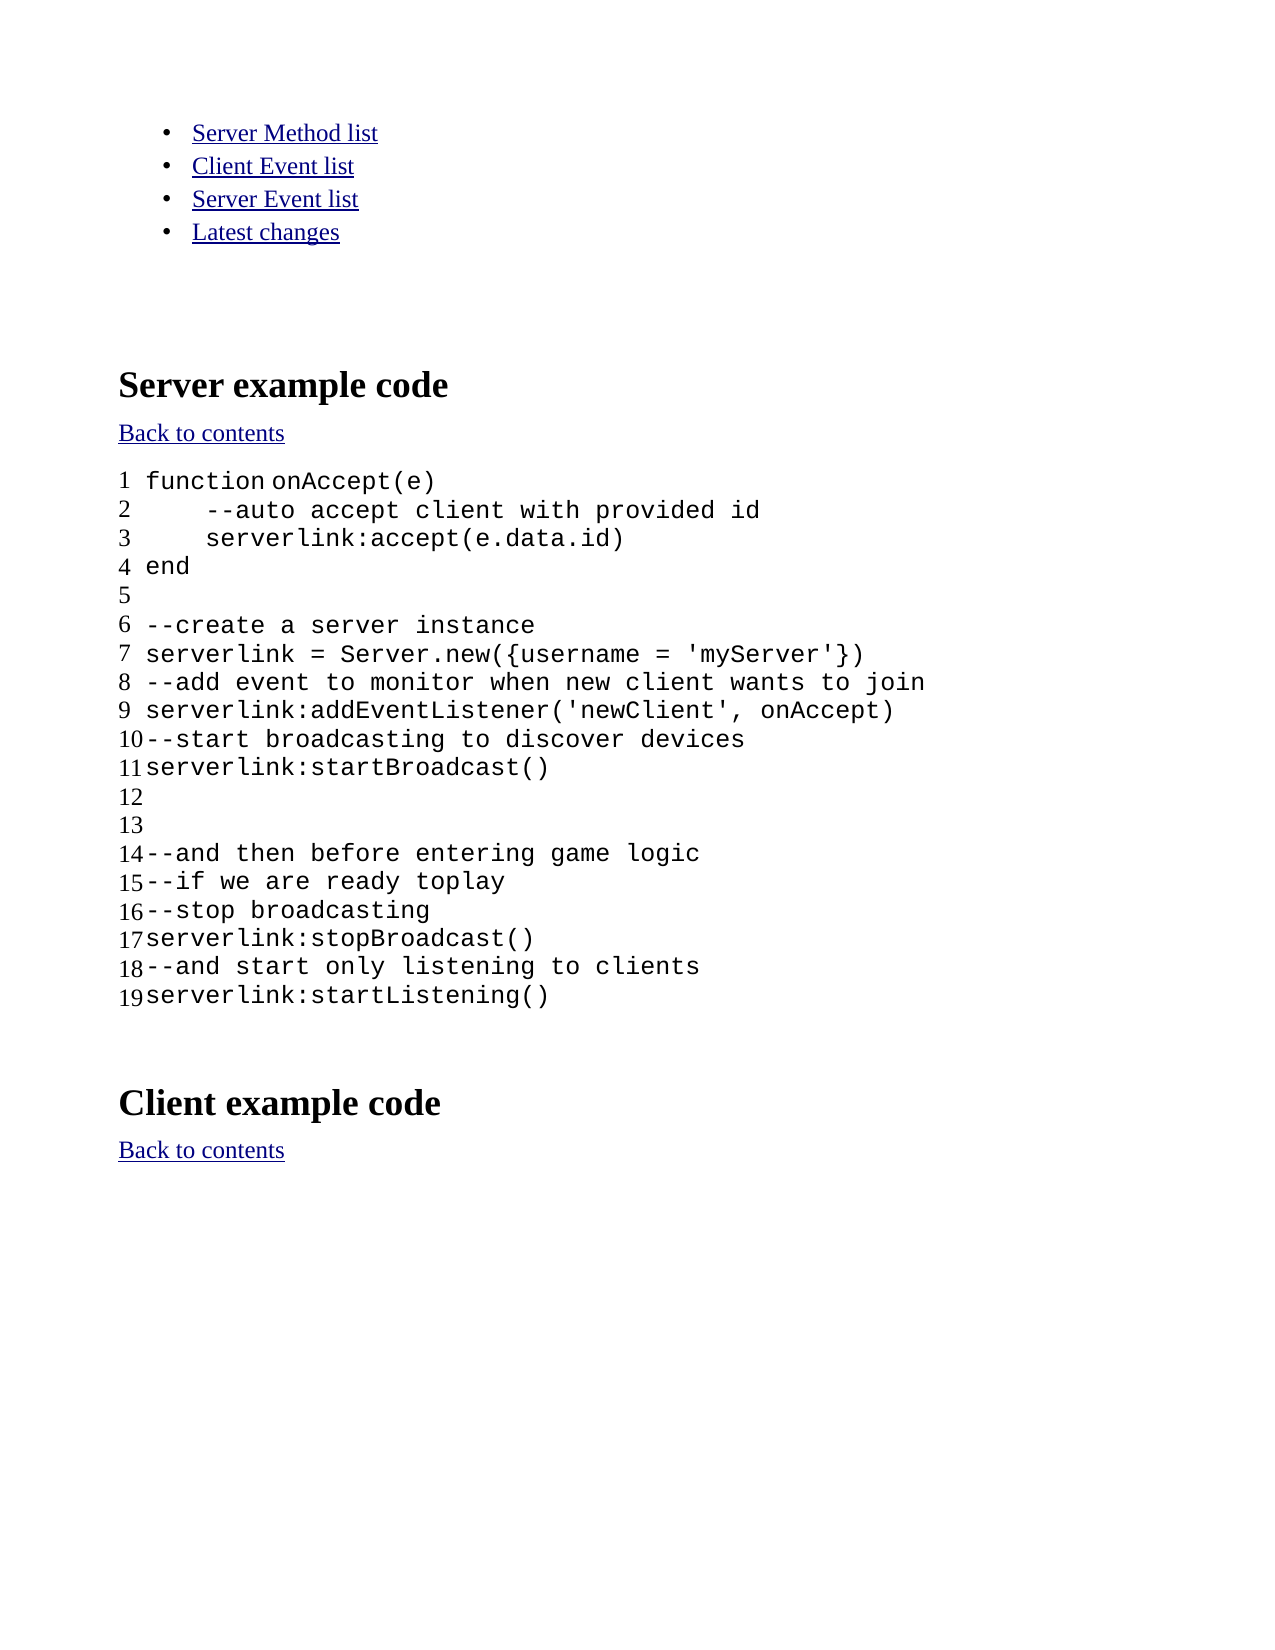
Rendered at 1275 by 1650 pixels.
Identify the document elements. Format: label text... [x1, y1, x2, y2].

list Server Event list [162, 184, 1157, 213]
subtitle Client example code [118, 1080, 1157, 1123]
table_header function onAccept(e) --auto accept client with provided id serverlink:accept(e.data.id) end --create a server instance serverlink = Server.new({username = 'myServer'}) --add event to monitor when new client wants to join serverlink:addEventListener('newClient', onAccept) --start broadcasting to discover devices serverlink:startBroadcast() --and then before entering game logic --if we are ready toplay --stop broadcasting serverlink:stopBroadcast() --and start only listening to clients serverlink:startListening() [145, 465, 927, 1012]
text Back to contents [118, 418, 1157, 446]
list Client Event list [162, 151, 1157, 180]
list Latest changes [162, 217, 1157, 246]
text Back to contents [118, 1136, 1157, 1164]
subtitle Server example code [118, 362, 1157, 405]
table_header 1 2 3 4 5 6 7 8 9 10 11 12 13 14 15 16 17 18 19 [118, 465, 145, 1012]
list Server Method list [162, 118, 1157, 147]
